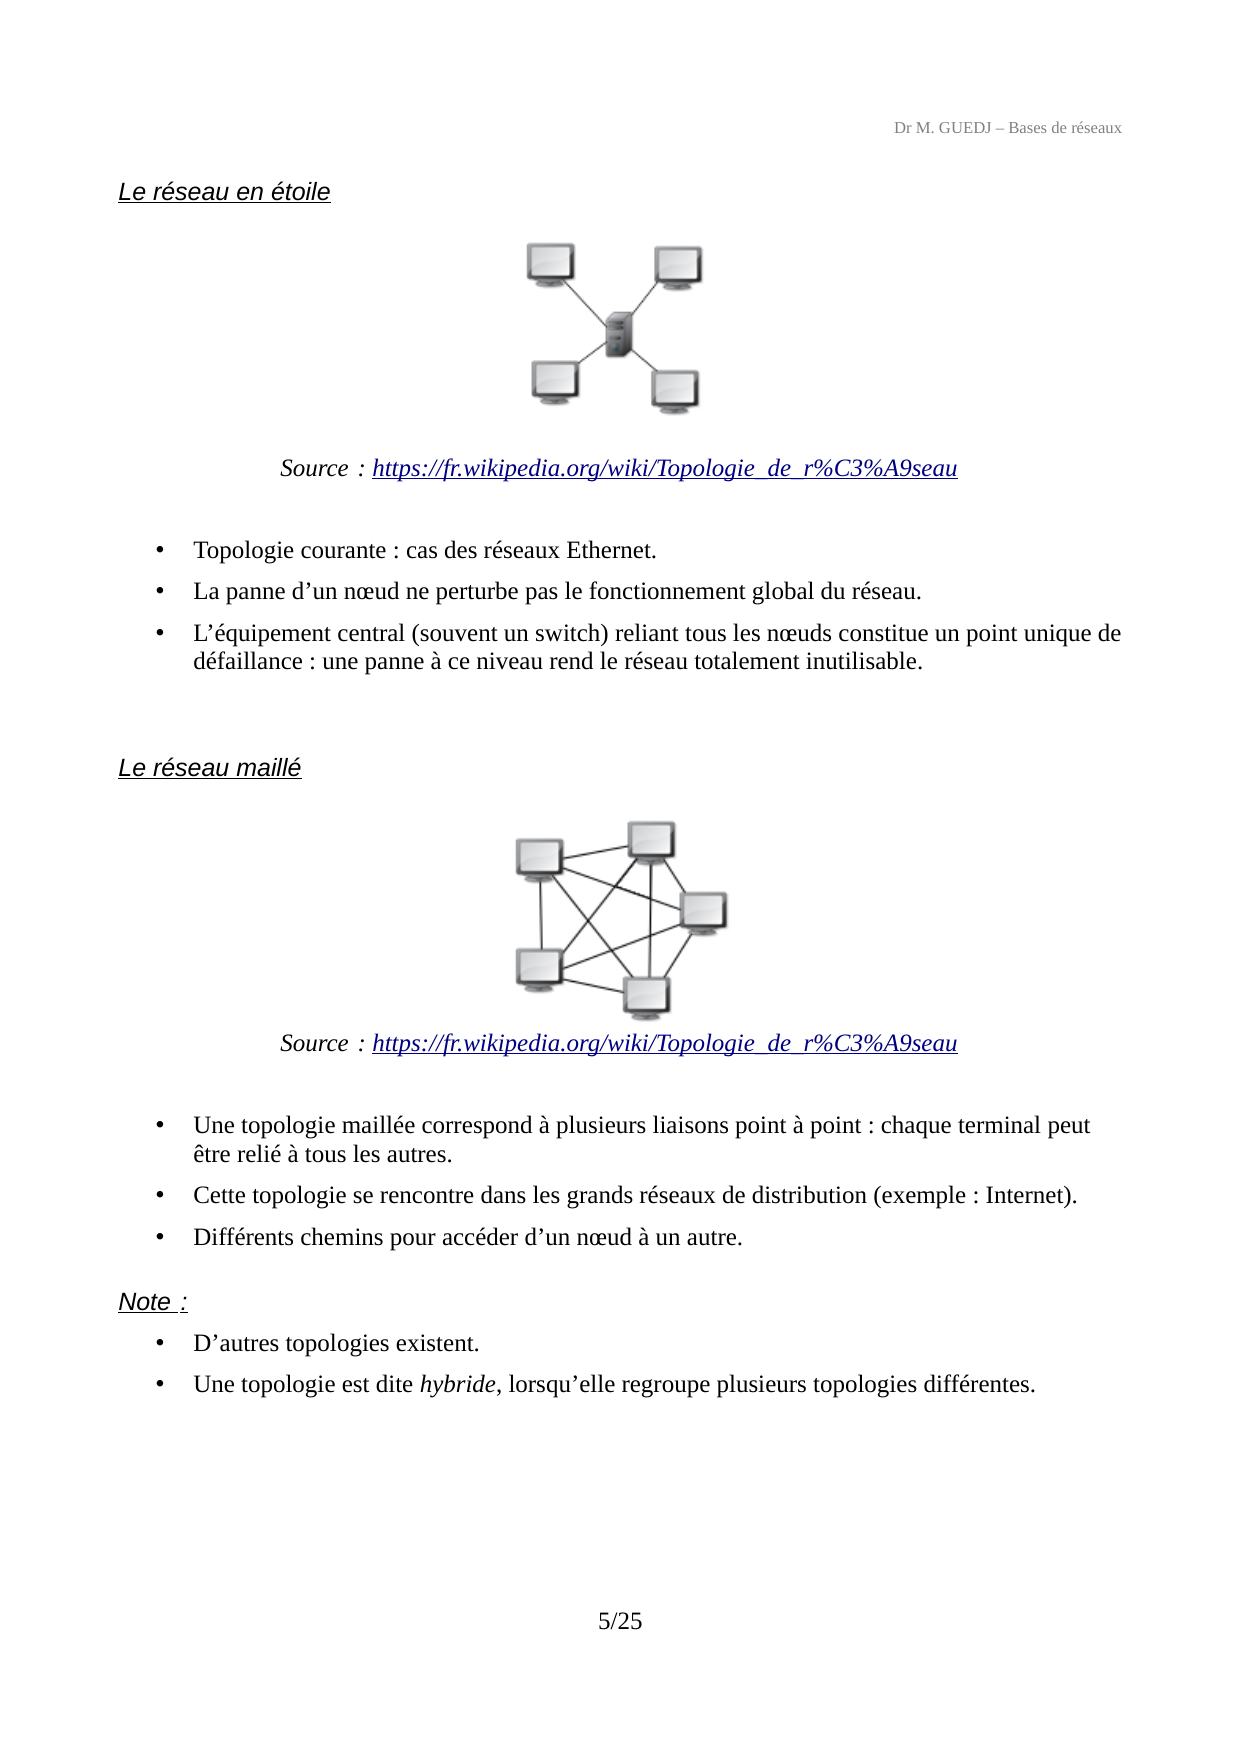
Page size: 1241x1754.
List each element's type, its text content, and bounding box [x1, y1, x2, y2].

subtitle Note : [118, 1287, 1122, 1315]
list La panne d’un nœud ne perturbe pas le fonctionnement global du réseau. [156, 576, 1122, 605]
text Source : https://fr.wikipedia.org/wiki/Topologie_de_r%C3%A9seau [118, 794, 1122, 1057]
subtitle Le réseau en étoile [118, 177, 1122, 206]
text Source : https://fr.wikipedia.org/wiki/Topologie_de_r%C3%A9seau [118, 218, 1122, 481]
list Topologie courante : cas des réseaux Ethernet. [156, 535, 1122, 564]
list D’autres topologies existent. [156, 1328, 1122, 1357]
picture [502, 218, 738, 453]
list Une topologie maillée correspond à plusieurs liaisons point à point : chaque terminal peut être relié à tous les autres. [156, 1111, 1122, 1168]
list L’équipement central (souvent un switch) reliant tous les nœuds constitue un point unique de défaillance : une panne à ce niveau rend le réseau totalement inutilisable. [156, 618, 1122, 675]
subtitle Le réseau maillé [118, 752, 1122, 781]
picture [502, 793, 738, 1028]
list Une topologie est dite hybride, lorsqu’elle regroupe plusieurs topologies différentes. [156, 1369, 1122, 1398]
list Cette topologie se rencontre dans les grands réseaux de distribution (exemple : Internet). [156, 1181, 1122, 1209]
list Différents chemins pour accéder d’un nœud à un autre. [156, 1222, 1122, 1251]
